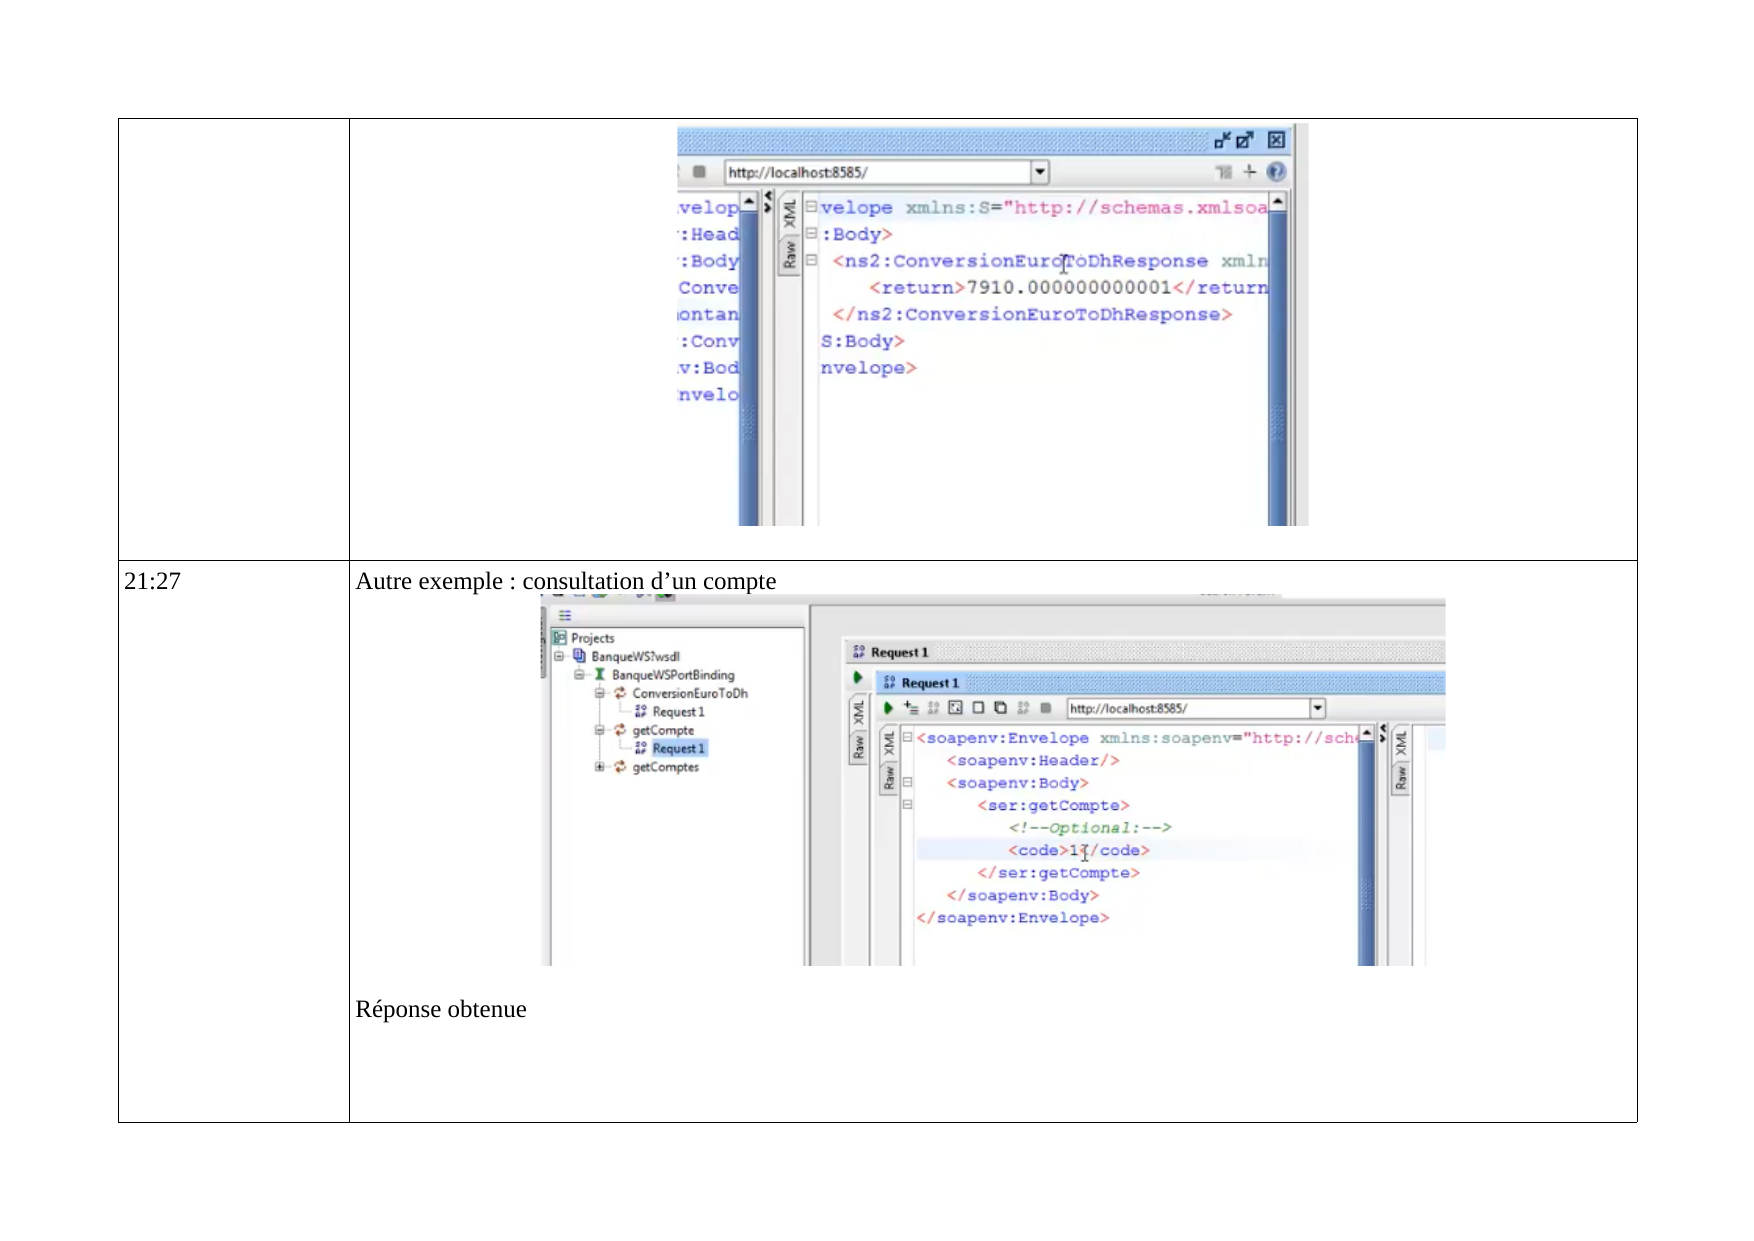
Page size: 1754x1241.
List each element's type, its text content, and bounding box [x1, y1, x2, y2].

table_cell [119, 119, 349, 560]
table_cell Autre exemple : consultation d’un compte Réponse obtenue [350, 561, 1637, 1122]
table_cell [350, 119, 1637, 560]
picture [677, 123, 1309, 526]
table_cell 21:27 [119, 561, 349, 1122]
picture [540, 594, 1446, 966]
